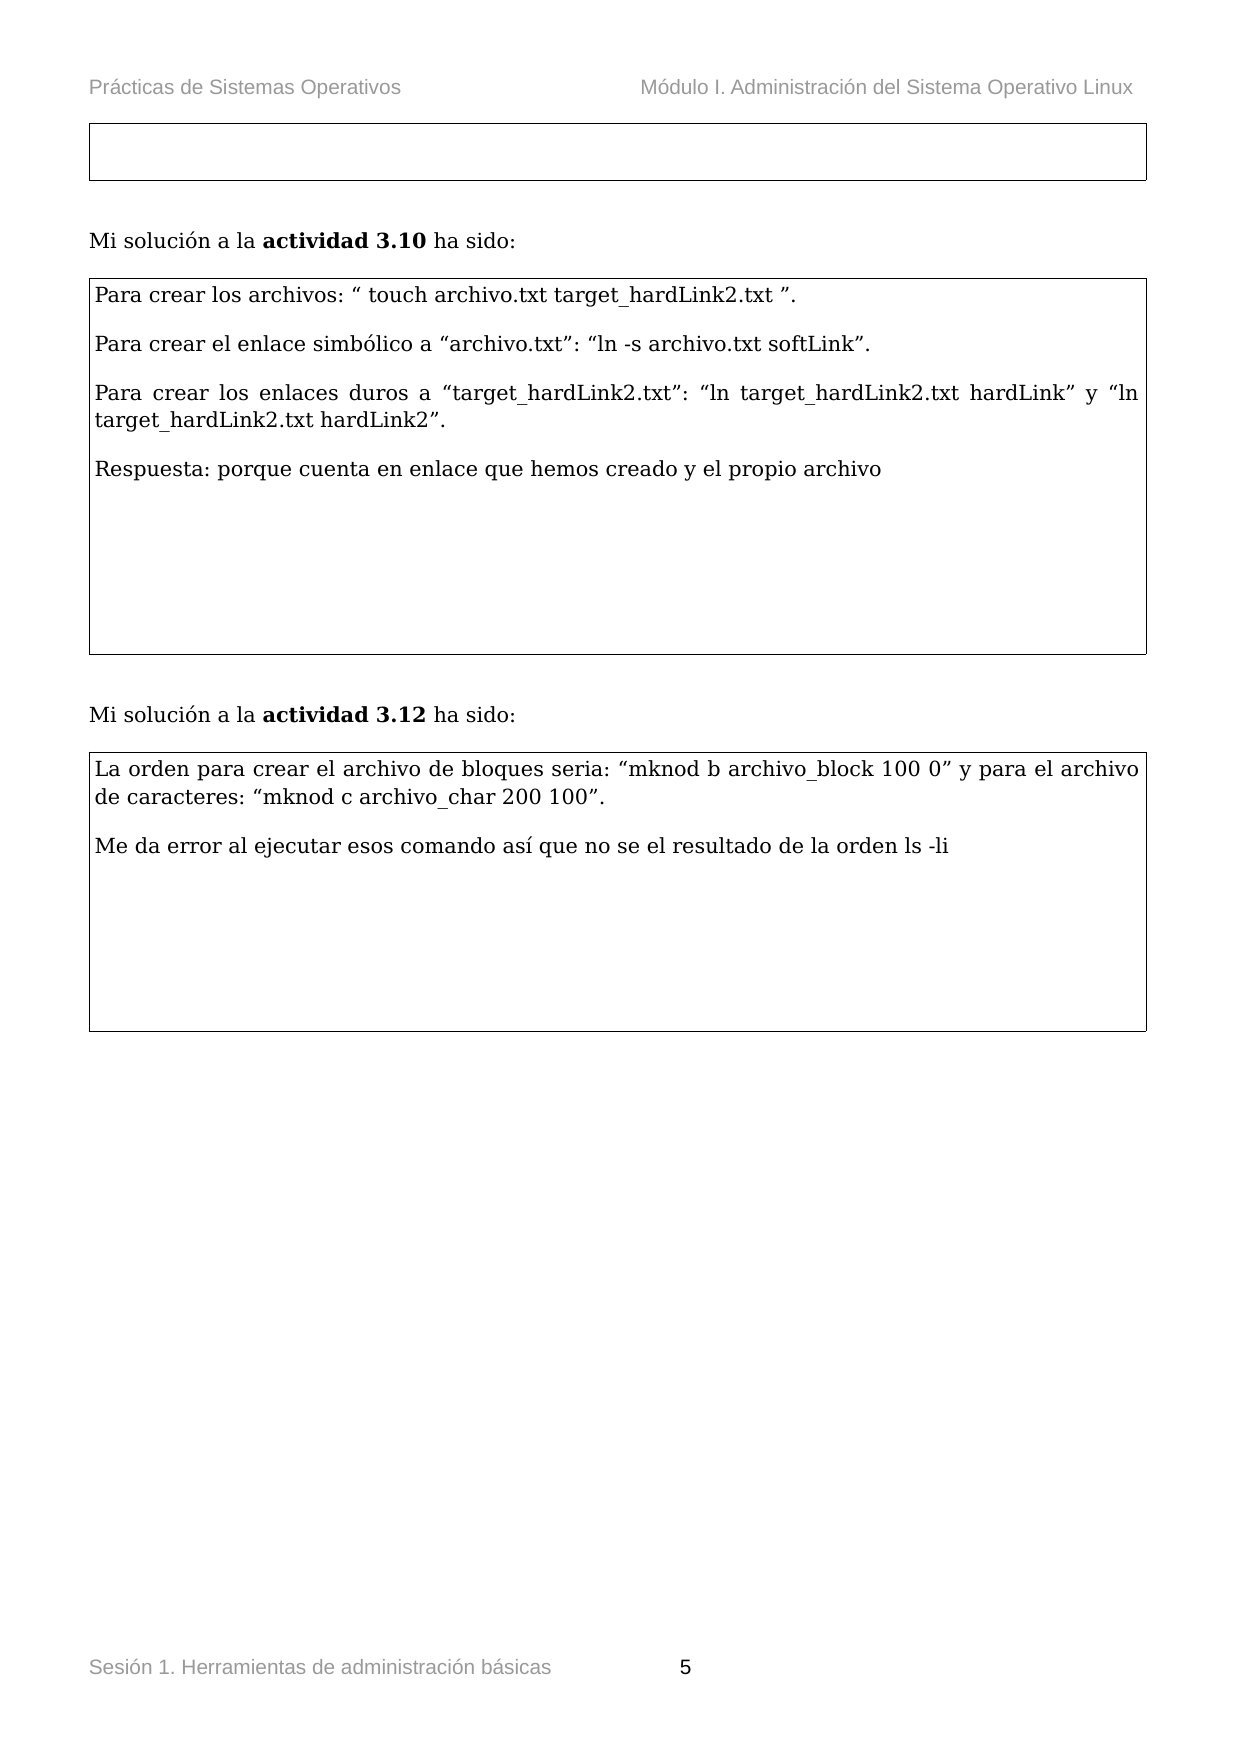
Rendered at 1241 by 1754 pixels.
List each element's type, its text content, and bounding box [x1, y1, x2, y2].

table_header La orden para crear el archivo de bloques seria: “mknod b archivo_block 100 0” y para el archivo de caracteres: “mknod c archivo_char 200 100”. Me da error al ejecutar esos comando así que no se el resultado de la orden ls -li [90, 753, 1146, 1031]
table_header Para crear los archivos: “ touch archivo.txt target_hardLink2.txt ”. Para crear el enlace simbólico a “archivo.txt”: “ln -s archivo.txt softLink”. Para crear los enlaces duros a “target_hardLink2.txt”: “ln target_hardLink2.txt hardLink” y “ln target_hardLink2.txt hardLink2”. Respuesta: porque cuenta en enlace que hemos creado y el propio archivo [90, 279, 1146, 654]
table_header [90, 124, 1146, 180]
text Mi solución a la actividad 3.12 ha sido: [89, 703, 1146, 727]
text Mi solución a la actividad 3.10 ha sido: [89, 229, 1146, 253]
